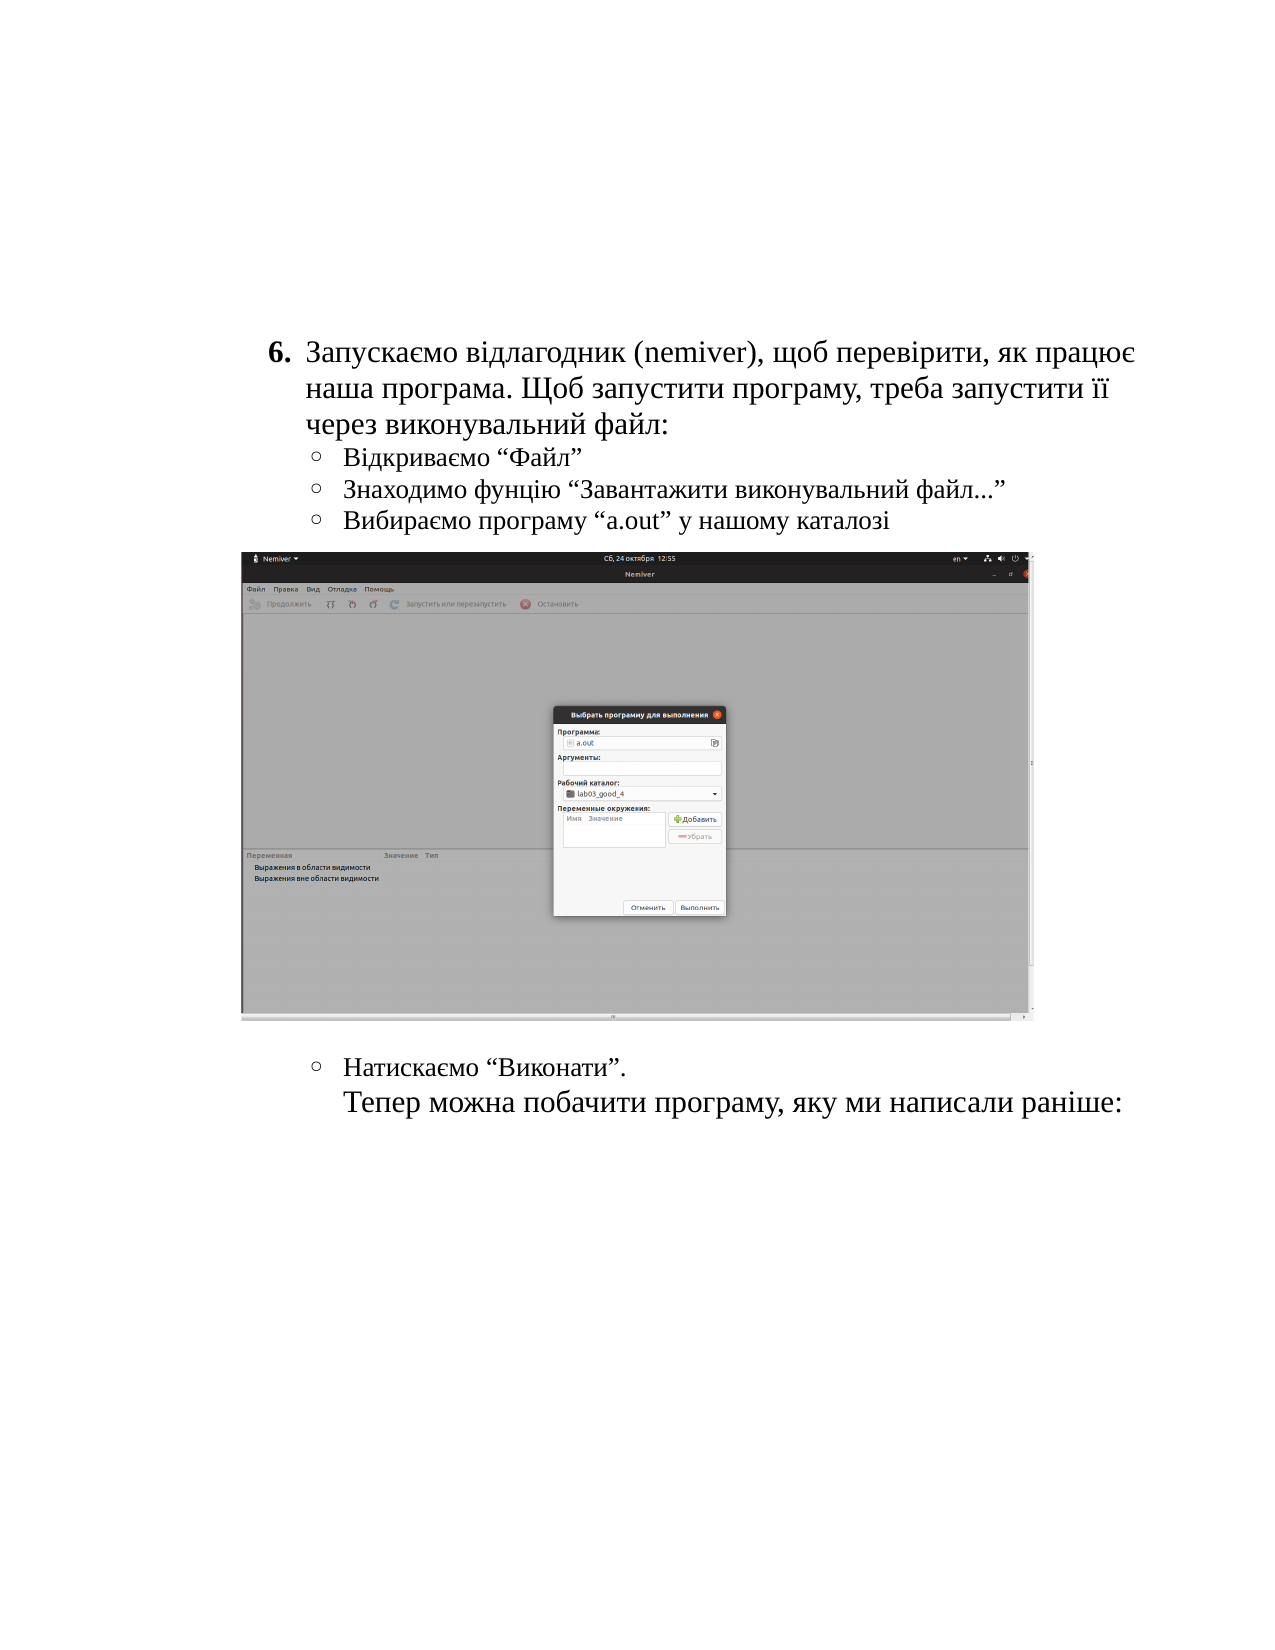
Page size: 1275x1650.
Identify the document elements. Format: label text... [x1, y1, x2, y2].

list Натискаємо “Виконати”. [305, 1052, 1157, 1083]
list Запускаємо відлагодник (nemiver), щоб перевірити, як працює наша програма. Щоб запустити програму, треба запустити її через виконувальний файл: [268, 334, 1157, 442]
list Вибираємо програму “a.out” у нашому каталозі [305, 504, 1157, 535]
picture [241, 552, 1034, 1021]
list Знаходимо фунцію “Завантажити виконувальний файл...” [305, 473, 1157, 504]
list Відкриваємо “Файл” [305, 442, 1157, 473]
list Тепер можна побачити програму, яку ми написали раніше: [305, 1083, 1157, 1119]
